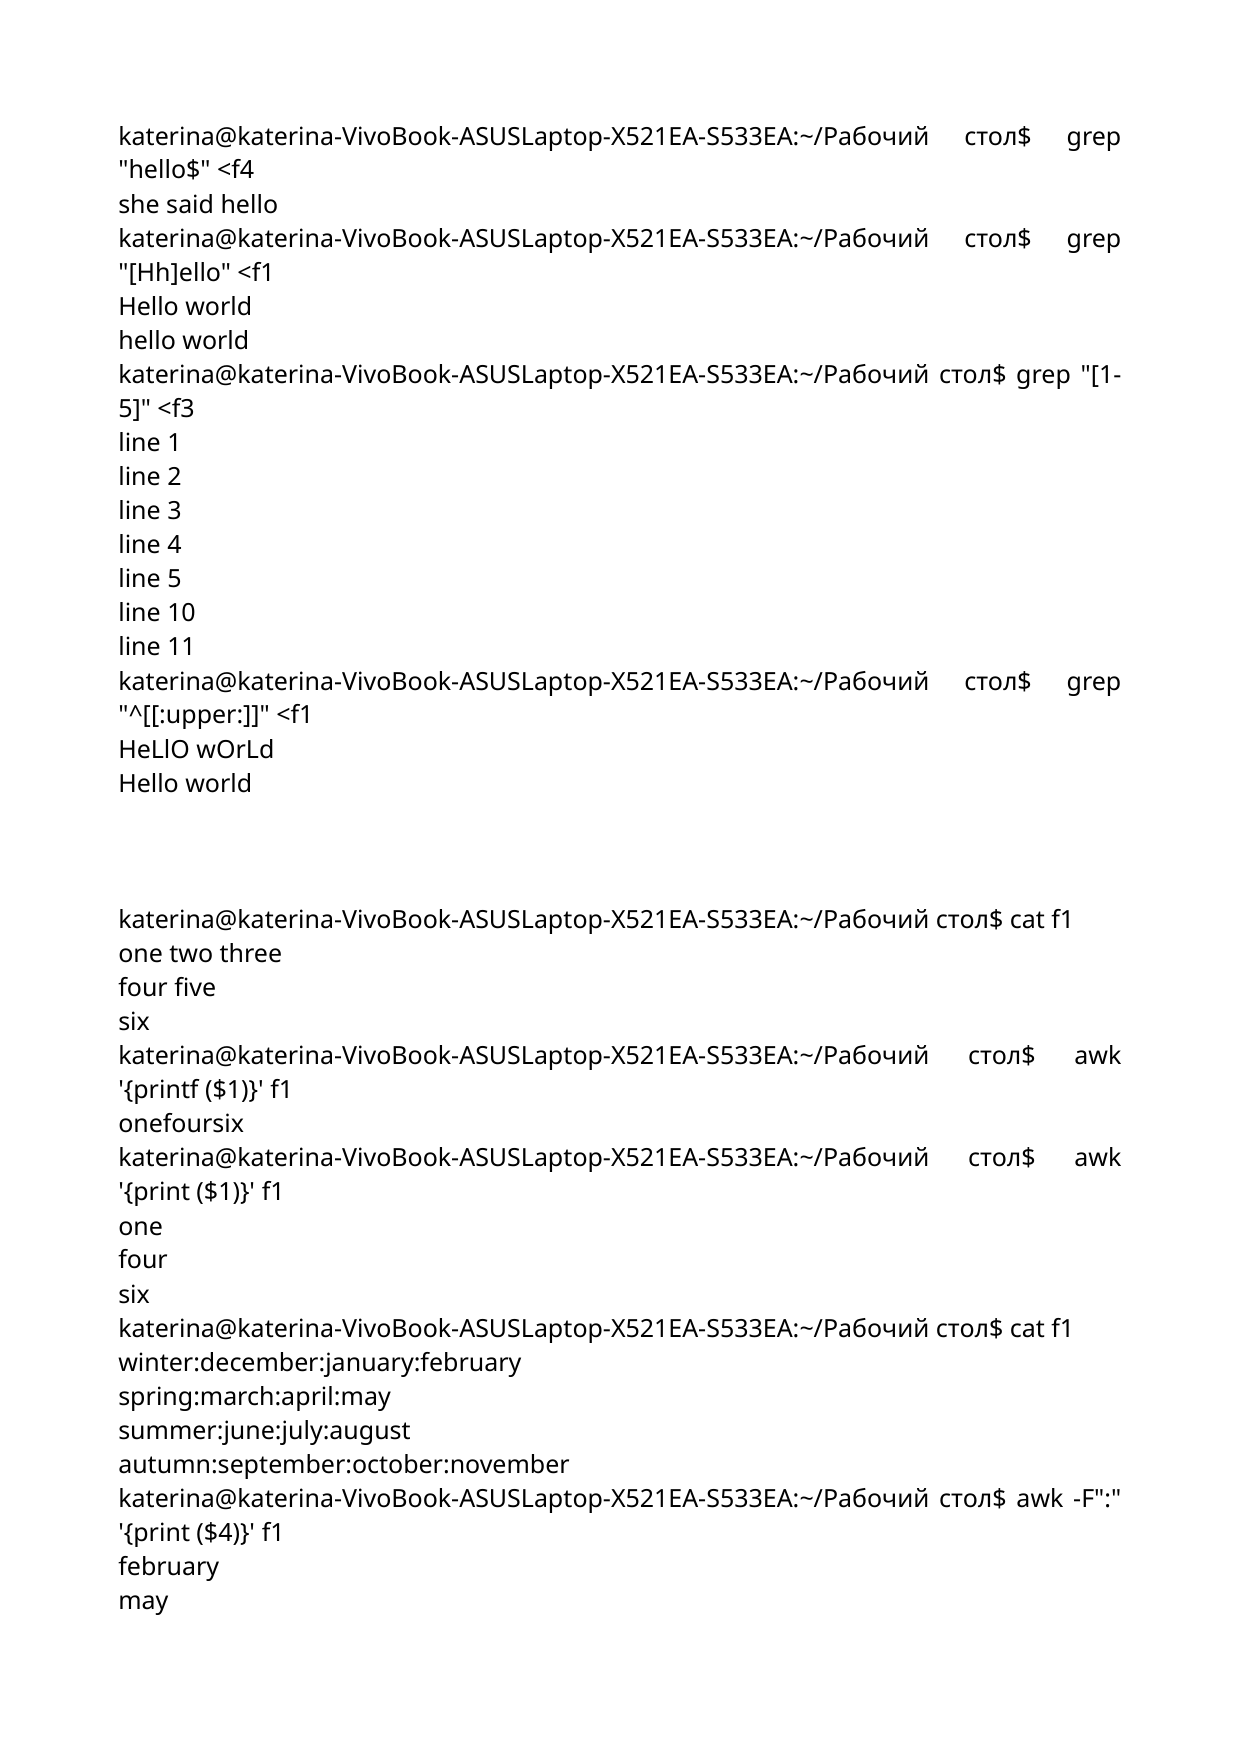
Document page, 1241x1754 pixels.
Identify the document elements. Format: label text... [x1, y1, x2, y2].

text katerina@katerina-VivoBook-ASUSLaptop-X521EA-S533EA:~/Рабочий стол$ cat f1 [118, 1310, 1122, 1344]
text katerina@katerina-VivoBook-ASUSLaptop-X521EA-S533EA:~/Рабочий стол$ grep "[1-5]" <f3 [118, 357, 1122, 425]
text Hello world [118, 765, 1122, 799]
text summer:june:july:august [118, 1412, 1122, 1447]
text onefoursix [118, 1106, 1122, 1140]
text hello world [118, 322, 1122, 357]
text line 1 [118, 425, 1122, 459]
text six [118, 1276, 1122, 1310]
text four five [118, 970, 1122, 1004]
text may [118, 1583, 1122, 1617]
text HeLlO wOrLd [118, 731, 1122, 765]
text line 4 [118, 527, 1122, 561]
text one [118, 1208, 1122, 1242]
text katerina@katerina-VivoBook-ASUSLaptop-X521EA-S533EA:~/Рабочий стол$ awk -F":" '{print ($4)}' f1 [118, 1481, 1122, 1549]
text winter:december:january:february [118, 1344, 1122, 1378]
text katerina@katerina-VivoBook-ASUSLaptop-X521EA-S533EA:~/Рабочий стол$ grep "[Hh]ello" <f1 [118, 220, 1122, 288]
text line 5 [118, 561, 1122, 595]
text spring:march:april:may [118, 1378, 1122, 1412]
text autumn:september:october:november [118, 1447, 1122, 1481]
text line 10 [118, 595, 1122, 629]
text line 11 [118, 629, 1122, 663]
text katerina@katerina-VivoBook-ASUSLaptop-X521EA-S533EA:~/Рабочий стол$ cat f1 [118, 902, 1122, 936]
text line 3 [118, 493, 1122, 527]
text february [118, 1549, 1122, 1583]
text she said hello [118, 186, 1122, 220]
text one two three [118, 936, 1122, 970]
text katerina@katerina-VivoBook-ASUSLaptop-X521EA-S533EA:~/Рабочий стол$ grep "hello$" <f4 [118, 118, 1122, 186]
text six [118, 1004, 1122, 1038]
text katerina@katerina-VivoBook-ASUSLaptop-X521EA-S533EA:~/Рабочий стол$ awk '{print ($1)}' f1 [118, 1140, 1122, 1208]
text katerina@katerina-VivoBook-ASUSLaptop-X521EA-S533EA:~/Рабочий стол$ awk '{printf ($1)}' f1 [118, 1038, 1122, 1106]
text line 2 [118, 459, 1122, 493]
text four [118, 1242, 1122, 1276]
text katerina@katerina-VivoBook-ASUSLaptop-X521EA-S533EA:~/Рабочий стол$ grep "^[[:upper:]]" <f1 [118, 663, 1122, 731]
text Hello world [118, 288, 1122, 322]
